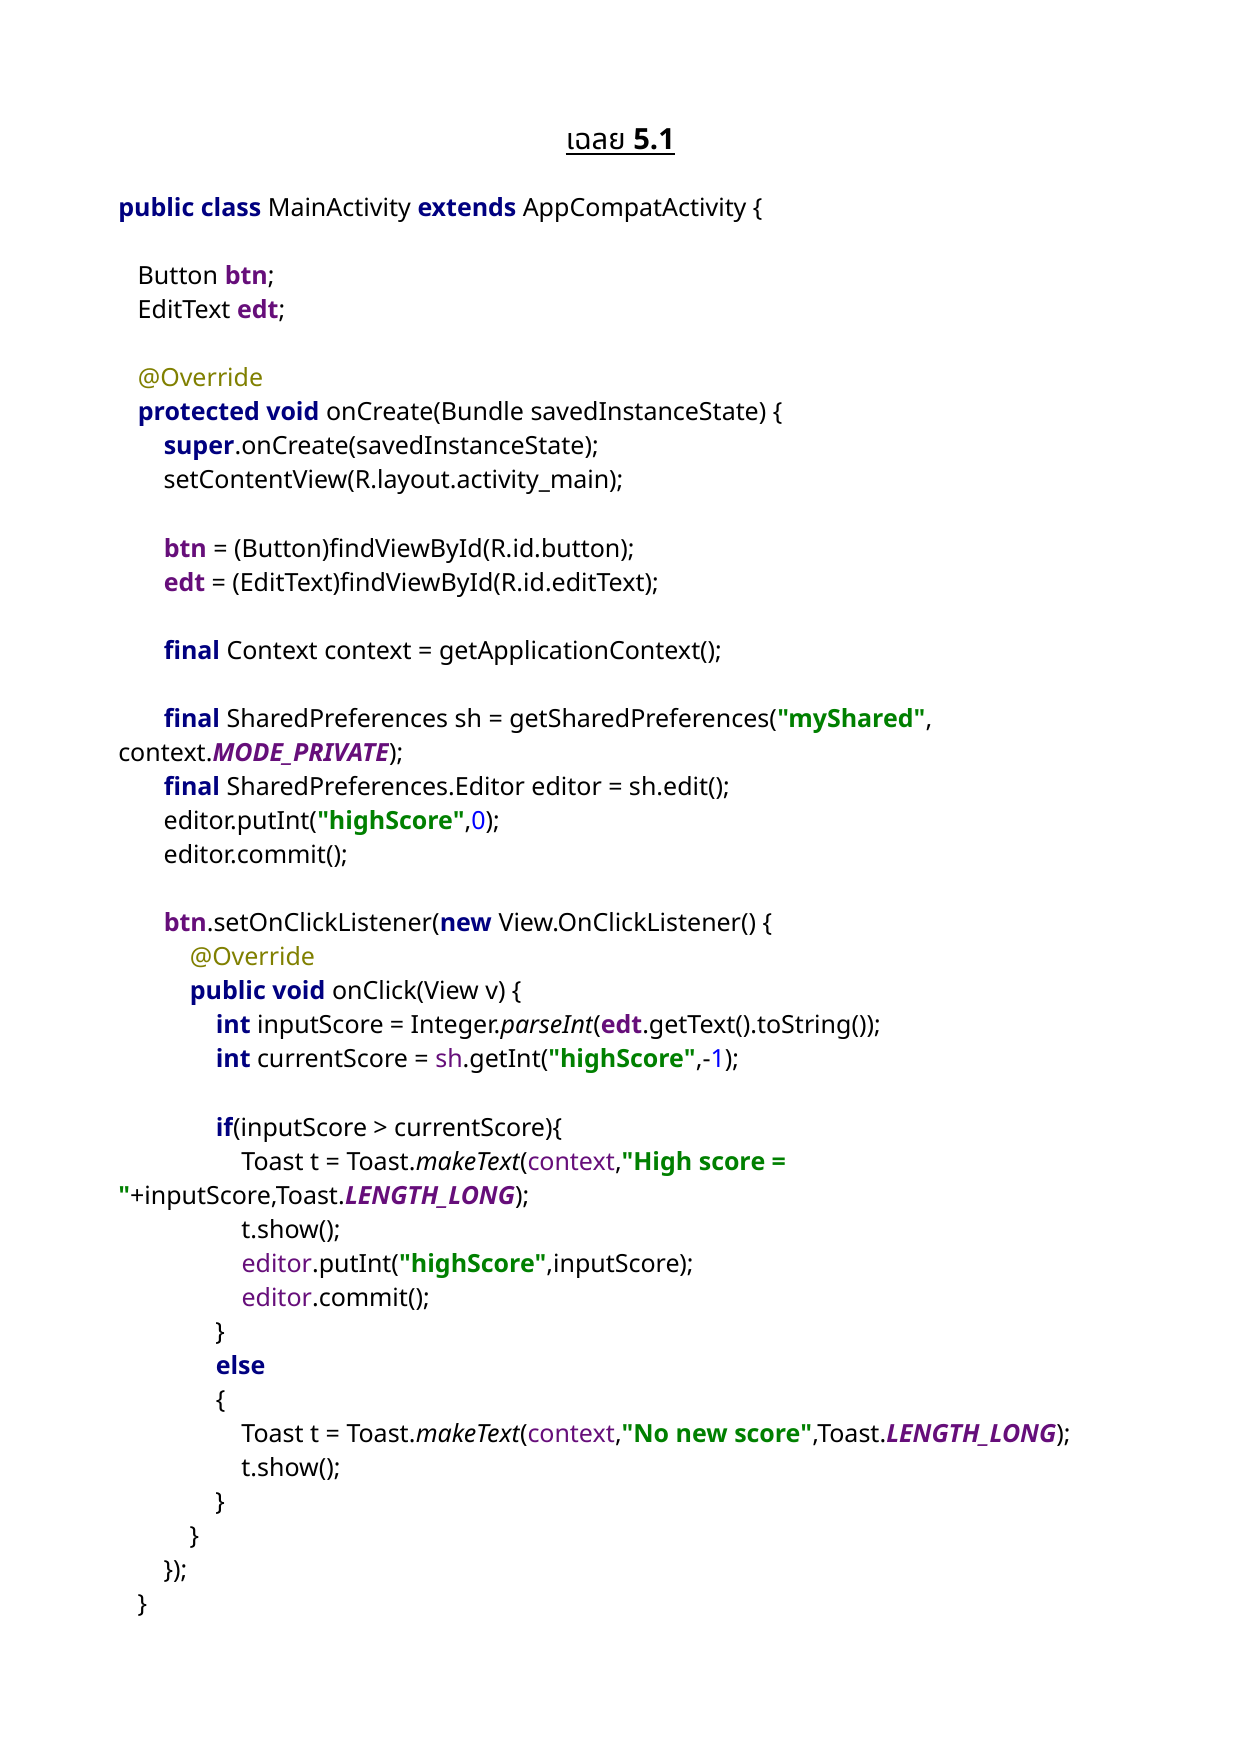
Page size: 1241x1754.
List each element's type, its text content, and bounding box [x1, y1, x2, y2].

text เฉลย 5.1 [118, 118, 1122, 161]
text editor.commit(); [118, 1279, 1122, 1314]
text final SharedPreferences sh = getSharedPreferences("myShared", context.MODE_PRIVATE); [118, 701, 1122, 769]
text public void onClick(View v) { [118, 973, 1122, 1007]
text } [118, 1586, 1122, 1620]
text } [118, 1314, 1122, 1348]
text setContentView(R.layout.activity_main); [118, 462, 1122, 496]
text btn = (Button)findViewById(R.id.button); [118, 530, 1122, 564]
text if(inputScore > currentScore){ [118, 1109, 1122, 1143]
text { [118, 1382, 1122, 1416]
text super.onCreate(savedInstanceState); [118, 428, 1122, 462]
text protected void onCreate(Bundle savedInstanceState) { [118, 394, 1122, 428]
text @Override [118, 939, 1122, 973]
text final Context context = getApplicationContext(); [118, 632, 1122, 666]
text int inputScore = Integer.parseInt(edt.getText().toString()); [118, 1007, 1122, 1041]
text int currentScore = sh.getInt("highScore",-1); [118, 1041, 1122, 1075]
text final SharedPreferences.Editor editor = sh.edit(); [118, 769, 1122, 803]
text editor.putInt("highScore",inputScore); [118, 1246, 1122, 1279]
text } [118, 1484, 1122, 1518]
text Button btn; [118, 258, 1122, 292]
text EditText edt; [118, 292, 1122, 326]
text editor.commit(); [118, 837, 1122, 871]
text Toast t = Toast.makeText(context,"High score = "+inputScore,Toast.LENGTH_LONG); [118, 1143, 1122, 1211]
text edt = (EditText)findViewById(R.id.editText); [118, 564, 1122, 598]
text }); [118, 1552, 1122, 1586]
text else [118, 1348, 1122, 1382]
text btn.setOnClickListener(new View.OnClickListener() { [118, 905, 1122, 939]
text editor.putInt("highScore",0); [118, 803, 1122, 837]
text public class MainActivity extends AppCompatActivity { [118, 189, 1122, 224]
text } [118, 1518, 1122, 1552]
text t.show(); [118, 1211, 1122, 1246]
text t.show(); [118, 1450, 1122, 1484]
text @Override [118, 360, 1122, 394]
text Toast t = Toast.makeText(context,"No new score",Toast.LENGTH_LONG); [118, 1416, 1122, 1450]
